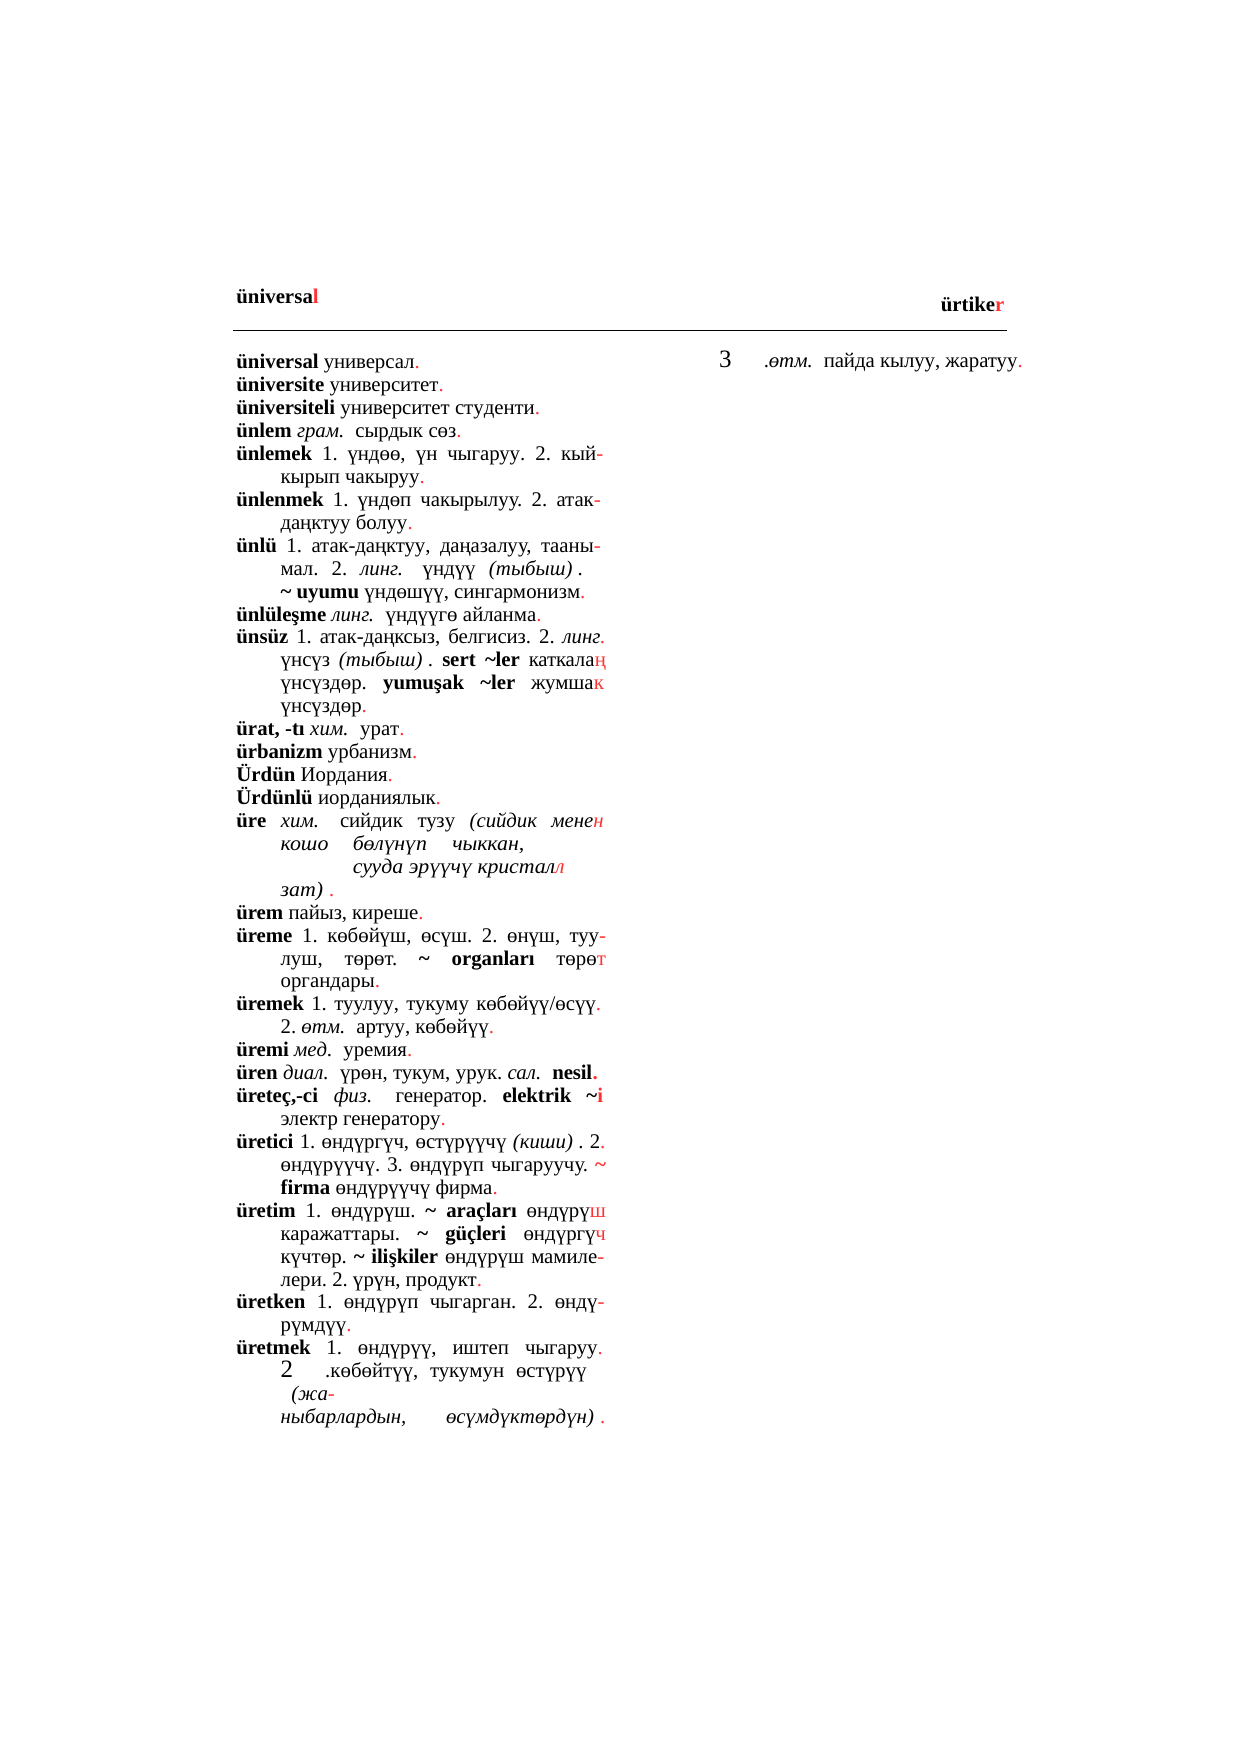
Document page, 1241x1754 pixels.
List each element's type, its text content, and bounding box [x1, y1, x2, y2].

text ürat, -tı хим. урат. [236, 717, 609, 740]
text üreme 1. көбөйүш, өсүш. 2. өнүш, туу- луш, төрөт. ~ organları төрөт органдары. [236, 924, 606, 992]
text ürbanizm урбанизм. [236, 740, 609, 763]
text лери. 2. үрүн, продукт. [280, 1268, 609, 1291]
text üren диал. үрөн, тукум, урук. сал. nesil. üreteç,-ci физ. генератор. elektrik ~i [236, 1061, 606, 1107]
text üretken 1. өндүрүп чыгарган. 2. өндү- рүмдүү. [236, 1291, 609, 1336]
text кошо бөлүнүп чыккан, сууда эрүүчү кристалл зат) . [280, 832, 606, 901]
text üniversal [236, 284, 319, 308]
text мал. 2. линг. үндүү (тыбыш) . ~ uyumu үндөшүү, сингармонизм. [280, 557, 606, 603]
list .өтм. пайда кылуу, жаратуу. [719, 349, 1065, 372]
text üretmek 1. өндүрүү, иштеп чыгаруу. [236, 1336, 609, 1359]
text üre хим. сийдик тузу (сийдик менен [236, 809, 609, 832]
text ürtiker [941, 292, 1065, 316]
text ünlem грам. сырдык сөз. [236, 419, 609, 442]
text ünlenmek 1. үндөп чакырылуу. 2. атак- даңктуу болуу. [236, 488, 609, 534]
text электр генератору. [280, 1107, 609, 1130]
text Ürdünlü иорданиялык. [236, 786, 609, 809]
text üremek 1. туулуу, тукуму көбөйүү/өсүү. [236, 992, 609, 1015]
text ünlüleşme линг. үндүүгө айланма. [236, 603, 609, 626]
text ünlemek 1. үндөө, үн чыгаруу. 2. кый- кырып чакыруу. [236, 442, 609, 488]
text üniversal универсал. [236, 349, 609, 373]
text ныбарлардын, өсүмдүктөрдүн) . [280, 1405, 609, 1428]
text ünlü 1. атак-даңктуу, даңазалуу, тааны- [236, 534, 609, 557]
text üniversiteli университет студенти. [236, 396, 609, 419]
text ünsüz 1. атак-даңксыз, белгисиз. 2. линг. үнсүз (тыбыш) . sert ~ler каткалаң үнсүздөр. yumuşak ~ler жумшак [236, 626, 606, 694]
text ürem пайыз, киреше. [236, 901, 609, 924]
text үнсүздөр. [280, 694, 609, 717]
list .көбөйтүү, тукумун өстүрүү (жа- [280, 1359, 609, 1405]
text üniversite университет. [236, 373, 609, 396]
text üremi мед. уремия. [236, 1038, 609, 1061]
text üretici 1. өндүргүч, өстүрүүчү (киши) . 2. өндүрүүчү. 3. өндүрүп чыгаруучу. ~ firma өндүрүүчү фирма. [236, 1130, 606, 1199]
text Ürdün Иордания. [236, 763, 609, 786]
text 2. өтм. артуу, көбөйүү. [280, 1015, 606, 1038]
text üretim 1. өндүрүш. ~ araçları өндүрүш каражаттары. ~ güçleri өндүргүч күчтөр. ~ ilişkiler өндүрүш мамиле- [236, 1199, 606, 1268]
